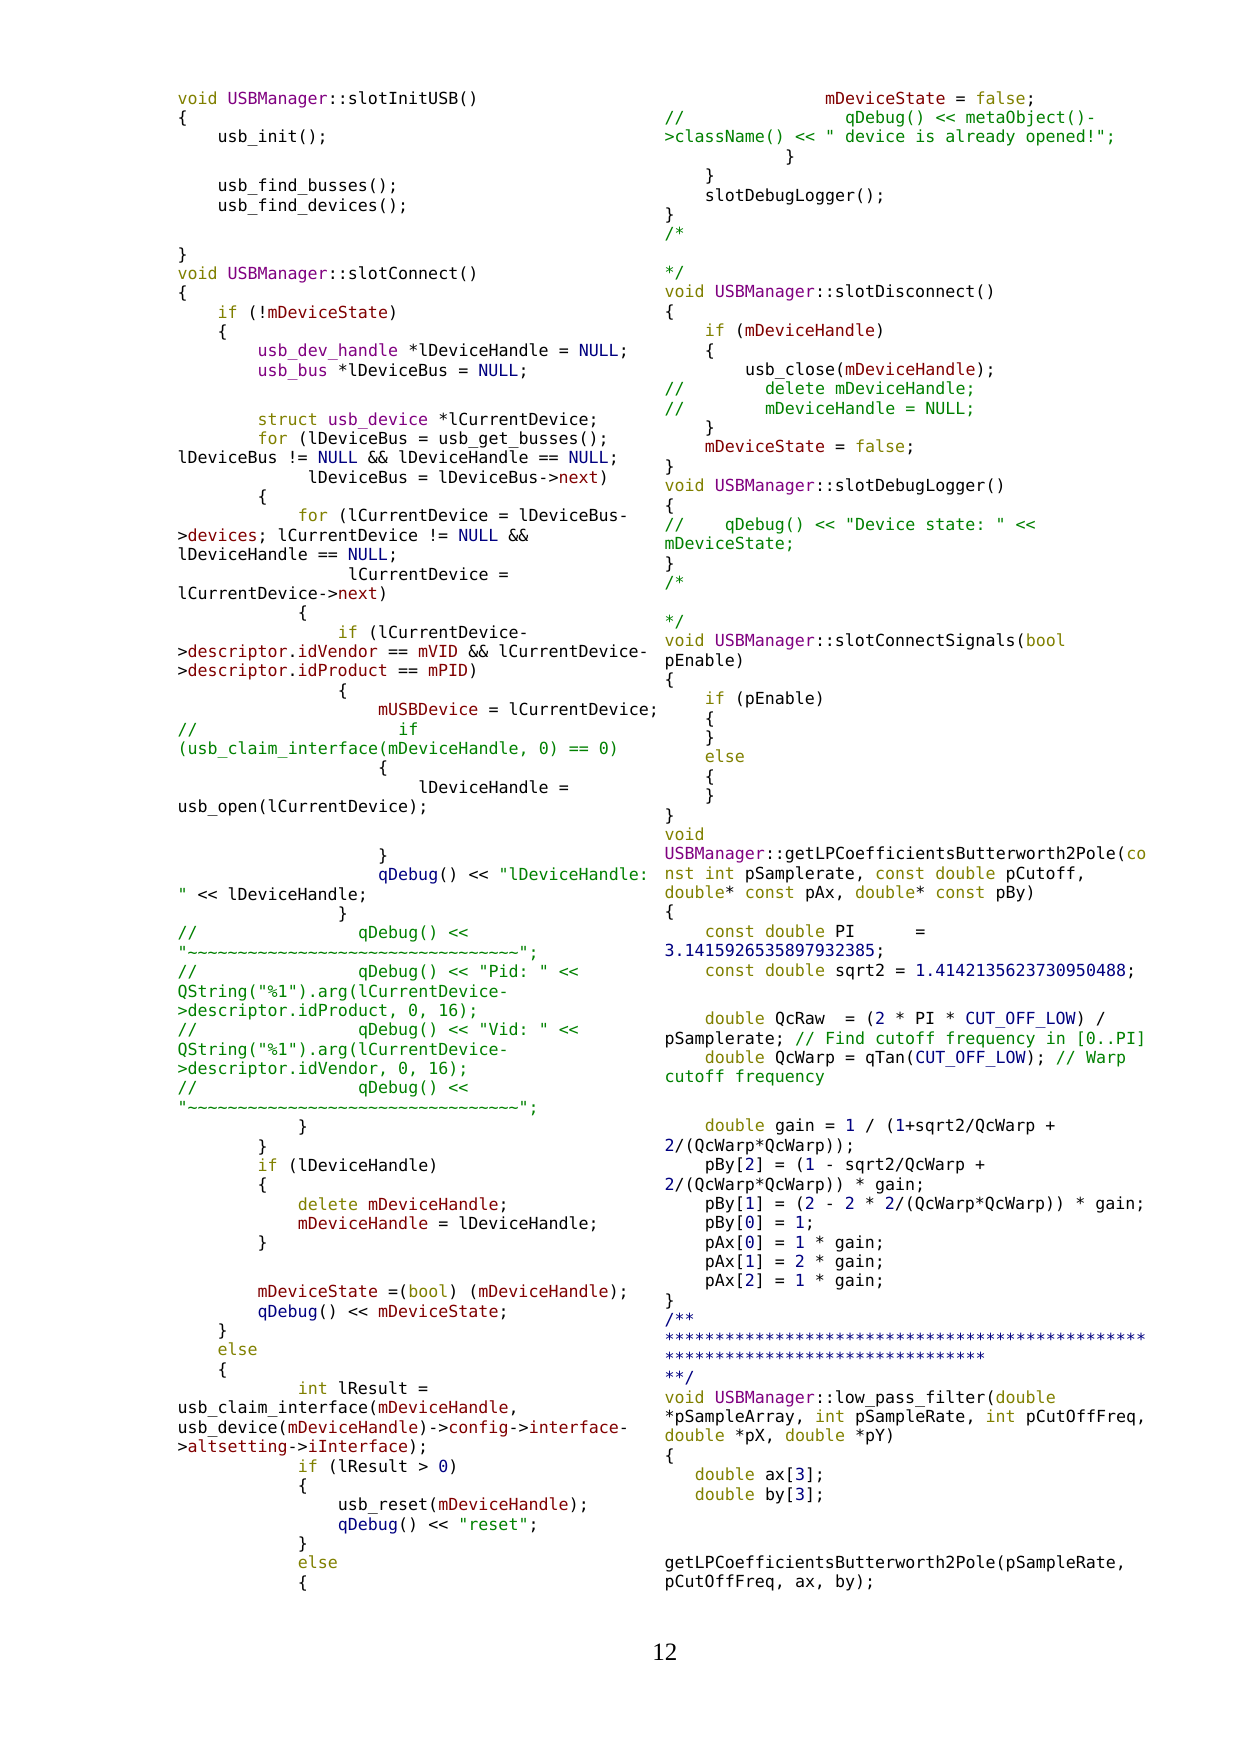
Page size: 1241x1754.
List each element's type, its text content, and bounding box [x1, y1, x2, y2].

text } [664, 147, 1152, 166]
text pAx[2] = 1 * gain; [664, 1271, 1152, 1291]
text pBy[1] = (2 - 2 * 2/(QcWarp*QcWarp)) * gain; [664, 1194, 1152, 1213]
text { [664, 767, 1152, 786]
text struct usb_device *lCurrentDevice; [177, 409, 664, 429]
text // qDebug() << "Vid: " << QString("%1").arg(lCurrentDevice->descriptor.idVendor, 0, 16); [177, 1020, 664, 1078]
text mUSBDevice = lCurrentDevice; [177, 700, 664, 719]
text void USBManager::slotDebugLogger() [664, 476, 1152, 495]
text /** [664, 1310, 1152, 1329]
text } [177, 846, 664, 865]
text usb_bus *lDeviceBus = NULL; [177, 361, 664, 380]
text void USBManager::slotDisconnect() [664, 282, 1152, 302]
text mDeviceHandle = lDeviceHandle; [177, 1214, 664, 1233]
text if (lDeviceHandle) [177, 1156, 664, 1175]
text { [177, 681, 664, 700]
text { [664, 708, 1152, 728]
text qDebug() << mDeviceState; [177, 1302, 664, 1321]
text */ [664, 612, 1152, 631]
text usb_reset(mDeviceHandle); [177, 1495, 664, 1515]
text } [664, 553, 1152, 573]
text // mDeviceHandle = NULL; [664, 398, 1152, 418]
text pBy[0] = 1; [664, 1213, 1152, 1232]
text } [177, 1136, 664, 1156]
text { [177, 758, 664, 778]
text { [664, 902, 1152, 922]
text mDeviceState =(bool) (mDeviceHandle); [177, 1282, 664, 1302]
text usb_close(mDeviceHandle); [664, 360, 1152, 379]
text } [177, 1321, 664, 1340]
text } [664, 786, 1152, 805]
text usb_find_devices(); [177, 196, 664, 215]
text { [177, 322, 664, 341]
text pAx[1] = 2 * gain; [664, 1252, 1152, 1271]
text if (lResult > 0) [177, 1457, 664, 1476]
text { [177, 283, 664, 302]
text } [664, 728, 1152, 747]
text /* [664, 573, 1152, 592]
text { [664, 302, 1152, 321]
text usb_init(); [177, 127, 664, 147]
text void USBManager::slotConnectSignals(bool pEnable) [664, 631, 1152, 670]
text const double sqrt2 = 1.4142135623730950488; [664, 960, 1152, 980]
text void USBManager::slotConnect() [177, 264, 664, 283]
text int lResult = usb_claim_interface(mDeviceHandle, usb_device(mDeviceHandle)->config->interface->altsetting->iInterface); [177, 1379, 664, 1457]
text mDeviceState = false; [664, 88, 1152, 108]
text // qDebug() << metaObject()->className() << " device is already opened!"; [664, 108, 1152, 147]
text */ [664, 263, 1152, 282]
text if (mDeviceHandle) [664, 321, 1152, 340]
text lDeviceBus = lDeviceBus->next) [177, 468, 664, 487]
text { [664, 495, 1152, 515]
text } [177, 904, 664, 923]
text if (!mDeviceState) [177, 302, 664, 322]
text { [177, 108, 664, 127]
text { [177, 1476, 664, 1495]
text qDebug() << "reset"; [177, 1515, 664, 1534]
text /* [664, 224, 1152, 243]
text if (lCurrentDevice->descriptor.idVendor == mVID && lCurrentDevice->descriptor.idProduct == mPID) [177, 623, 664, 681]
text usb_find_busses(); [177, 176, 664, 196]
text } [177, 1233, 664, 1253]
text else [177, 1340, 664, 1360]
text delete mDeviceHandle; [177, 1194, 664, 1214]
text { [177, 1175, 664, 1194]
text // qDebug() << "Device state: " << mDeviceState; [664, 515, 1152, 553]
text } [664, 805, 1152, 825]
text } [664, 418, 1152, 437]
text // delete mDeviceHandle; [664, 379, 1152, 398]
text ******************************************************************************** [664, 1329, 1152, 1368]
text else [177, 1553, 664, 1573]
text else [664, 747, 1152, 767]
text double QcRaw = (2 * PI * CUT_OFF_LOW) / pSamplerate; // Find cutoff frequency in [0..PI] [664, 1009, 1152, 1048]
text } [664, 166, 1152, 185]
text void USBManager::slotInitUSB() [177, 88, 664, 108]
text usb_dev_handle *lDeviceHandle = NULL; [177, 341, 664, 361]
text // qDebug() << "~~~~~~~~~~~~~~~~~~~~~~~~~~~~~~~~~"; [177, 923, 664, 962]
text for (lCurrentDevice = lDeviceBus->devices; lCurrentDevice != NULL && lDeviceHandle == NULL; [177, 506, 664, 564]
text slotDebugLogger(); [664, 185, 1152, 205]
text // qDebug() << "Pid: " << QString("%1").arg(lCurrentDevice->descriptor.idProduct, 0, 16); [177, 962, 664, 1020]
text } [664, 1291, 1152, 1310]
text { [664, 340, 1152, 360]
text void USBManager::low_pass_filter(double *pSampleArray, int pSampleRate, int pCutOffFreq, double *pX, double *pY) [664, 1387, 1152, 1446]
text } [177, 1534, 664, 1553]
text } [664, 205, 1152, 224]
text double QcWarp = qTan(CUT_OFF_LOW); // Warp cutoff frequency [664, 1048, 1152, 1087]
text **/ [664, 1368, 1152, 1387]
text if (pEnable) [664, 689, 1152, 708]
text // if (usb_claim_interface(mDeviceHandle, 0) == 0) [177, 719, 664, 758]
text double ax[3]; [664, 1465, 1152, 1484]
text // qDebug() << "~~~~~~~~~~~~~~~~~~~~~~~~~~~~~~~~~"; [177, 1078, 664, 1117]
text } [664, 457, 1152, 476]
text double by[3]; [664, 1484, 1152, 1504]
text } [177, 1117, 664, 1136]
text pAx[0] = 1 * gain; [664, 1232, 1152, 1252]
text double gain = 1 / (1+sqrt2/QcWarp + 2/(QcWarp*QcWarp)); [664, 1116, 1152, 1155]
text for (lDeviceBus = usb_get_busses(); lDeviceBus != NULL && lDeviceHandle == NULL; [177, 429, 664, 468]
text pBy[2] = (1 - sqrt2/QcWarp + 2/(QcWarp*QcWarp)) * gain; [664, 1155, 1152, 1194]
text mDeviceState = false; [664, 437, 1152, 457]
text { [177, 1360, 664, 1379]
text lDeviceHandle = usb_open(lCurrentDevice); [177, 778, 664, 816]
text void USBManager::getLPCoefficientsButterworth2Pole(const int pSamplerate, const double pCutoff, double* const pAx, double* const pBy) [664, 825, 1152, 902]
text } [177, 244, 664, 264]
text { [177, 1573, 664, 1592]
text const double PI = 3.1415926535897932385; [664, 922, 1152, 960]
text getLPCoefficientsButterworth2Pole(pSampleRate, pCutOffFreq, ax, by); [664, 1533, 1152, 1591]
text { [177, 487, 664, 506]
text { [664, 1446, 1152, 1465]
text { [664, 670, 1152, 689]
text qDebug() << "lDeviceHandle: " << lDeviceHandle; [177, 865, 664, 904]
text lCurrentDevice = lCurrentDevice->next) [177, 564, 664, 603]
text { [177, 603, 664, 623]
